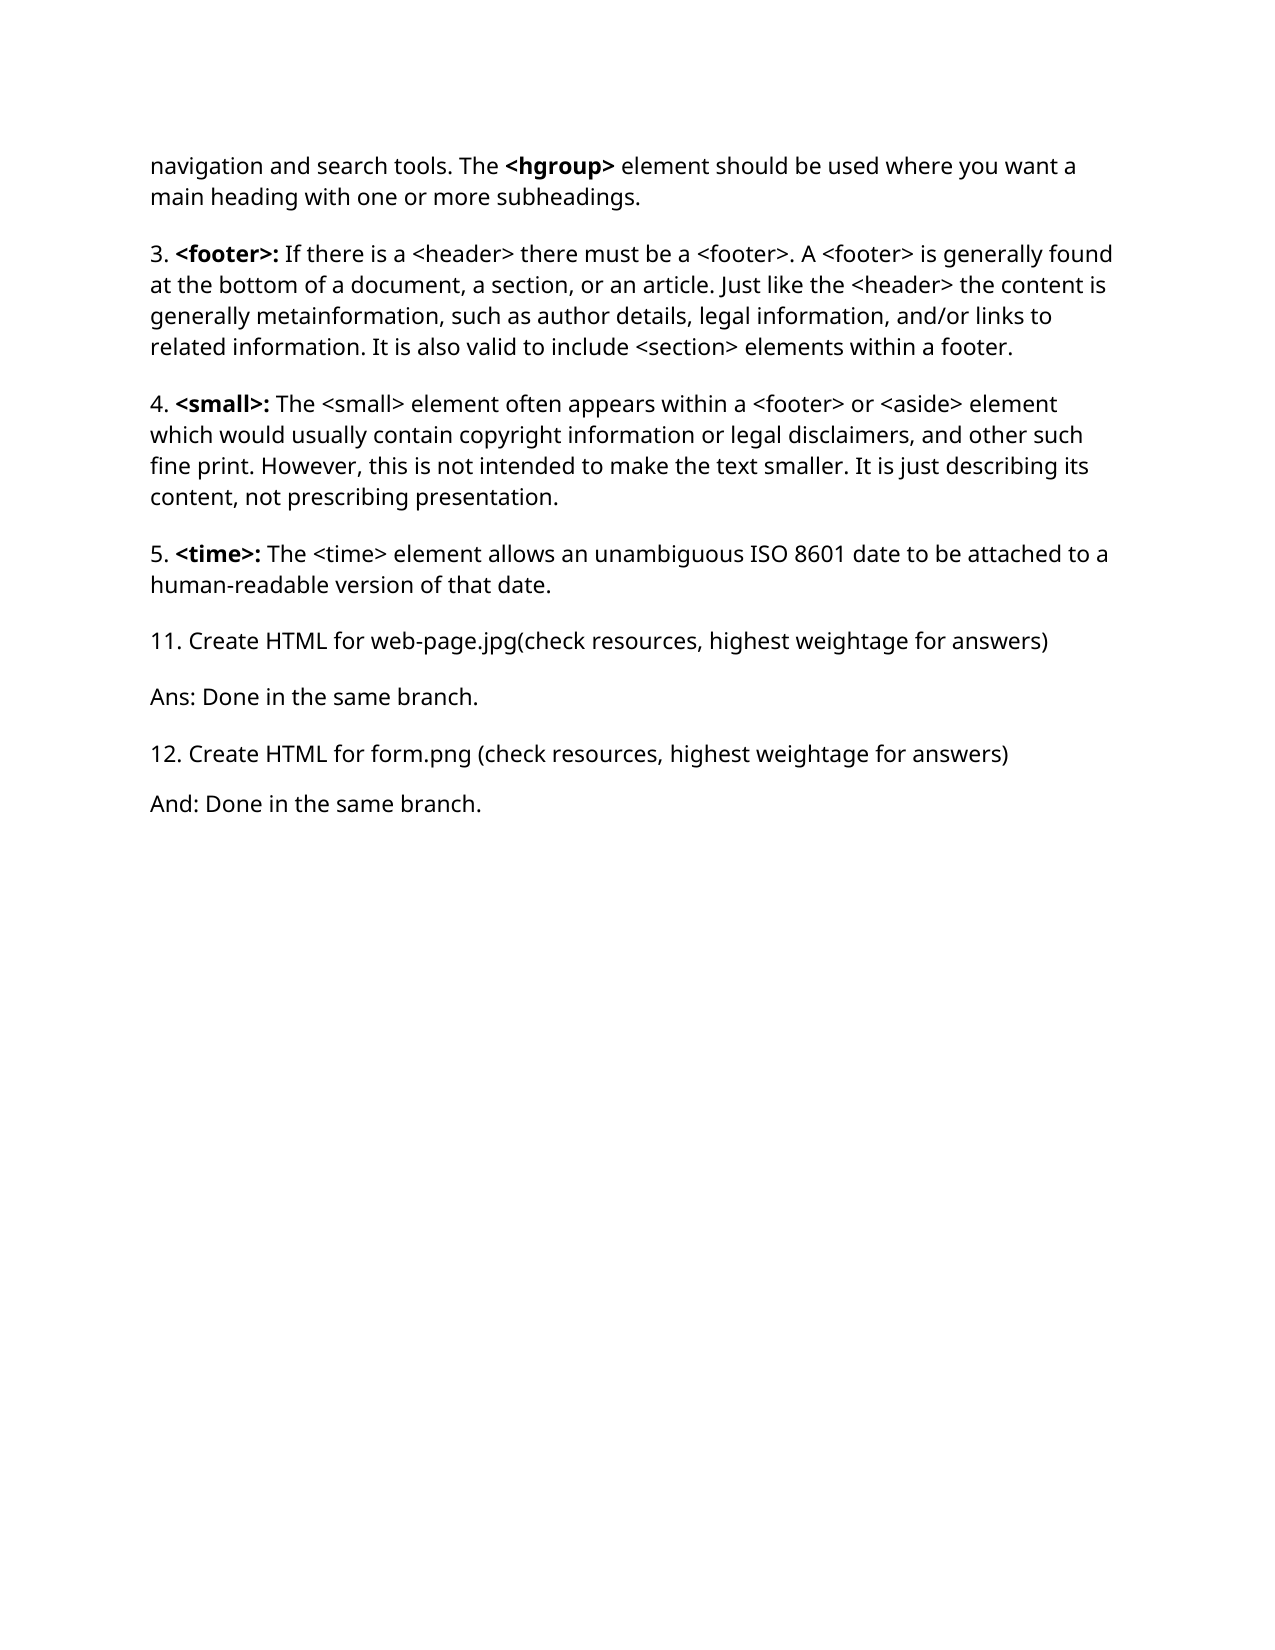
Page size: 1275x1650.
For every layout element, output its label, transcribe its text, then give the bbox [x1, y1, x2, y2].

text 4. <small>: The <small> element often appears within a <footer> or <aside> element which would usually contain copyright information or legal disclaimers, and other such fine print. However, this is not intended to make the text smaller. It is just describing its content, not prescribing presentation. [150, 387, 1125, 512]
text Ans: Done in the same branch. [150, 681, 1125, 712]
text 5. <time>: The <time> element allows an unambiguous ISO 8601 date to be attached to a human-readable version of that date. [150, 537, 1125, 600]
text 3. <footer>: If there is a <header> there must be a <footer>. A <footer> is generally found at the bottom of a document, a section, or an article. Just like the <header> the content is generally metainformation, such as author details, legal information, and/or links to related information. It is also valid to include <section> elements within a footer. [150, 237, 1125, 362]
text 12. Create HTML for form.png (check resources, highest weightage for answers) [150, 737, 1125, 769]
text And: Done in the same branch. [150, 788, 1125, 819]
text 11. Create HTML for web-page.jpg(check resources, highest weightage for answers) [150, 625, 1125, 656]
text navigation and search tools. The <hgroup> element should be used where you want a main heading with one or more subheadings. [150, 150, 1125, 212]
